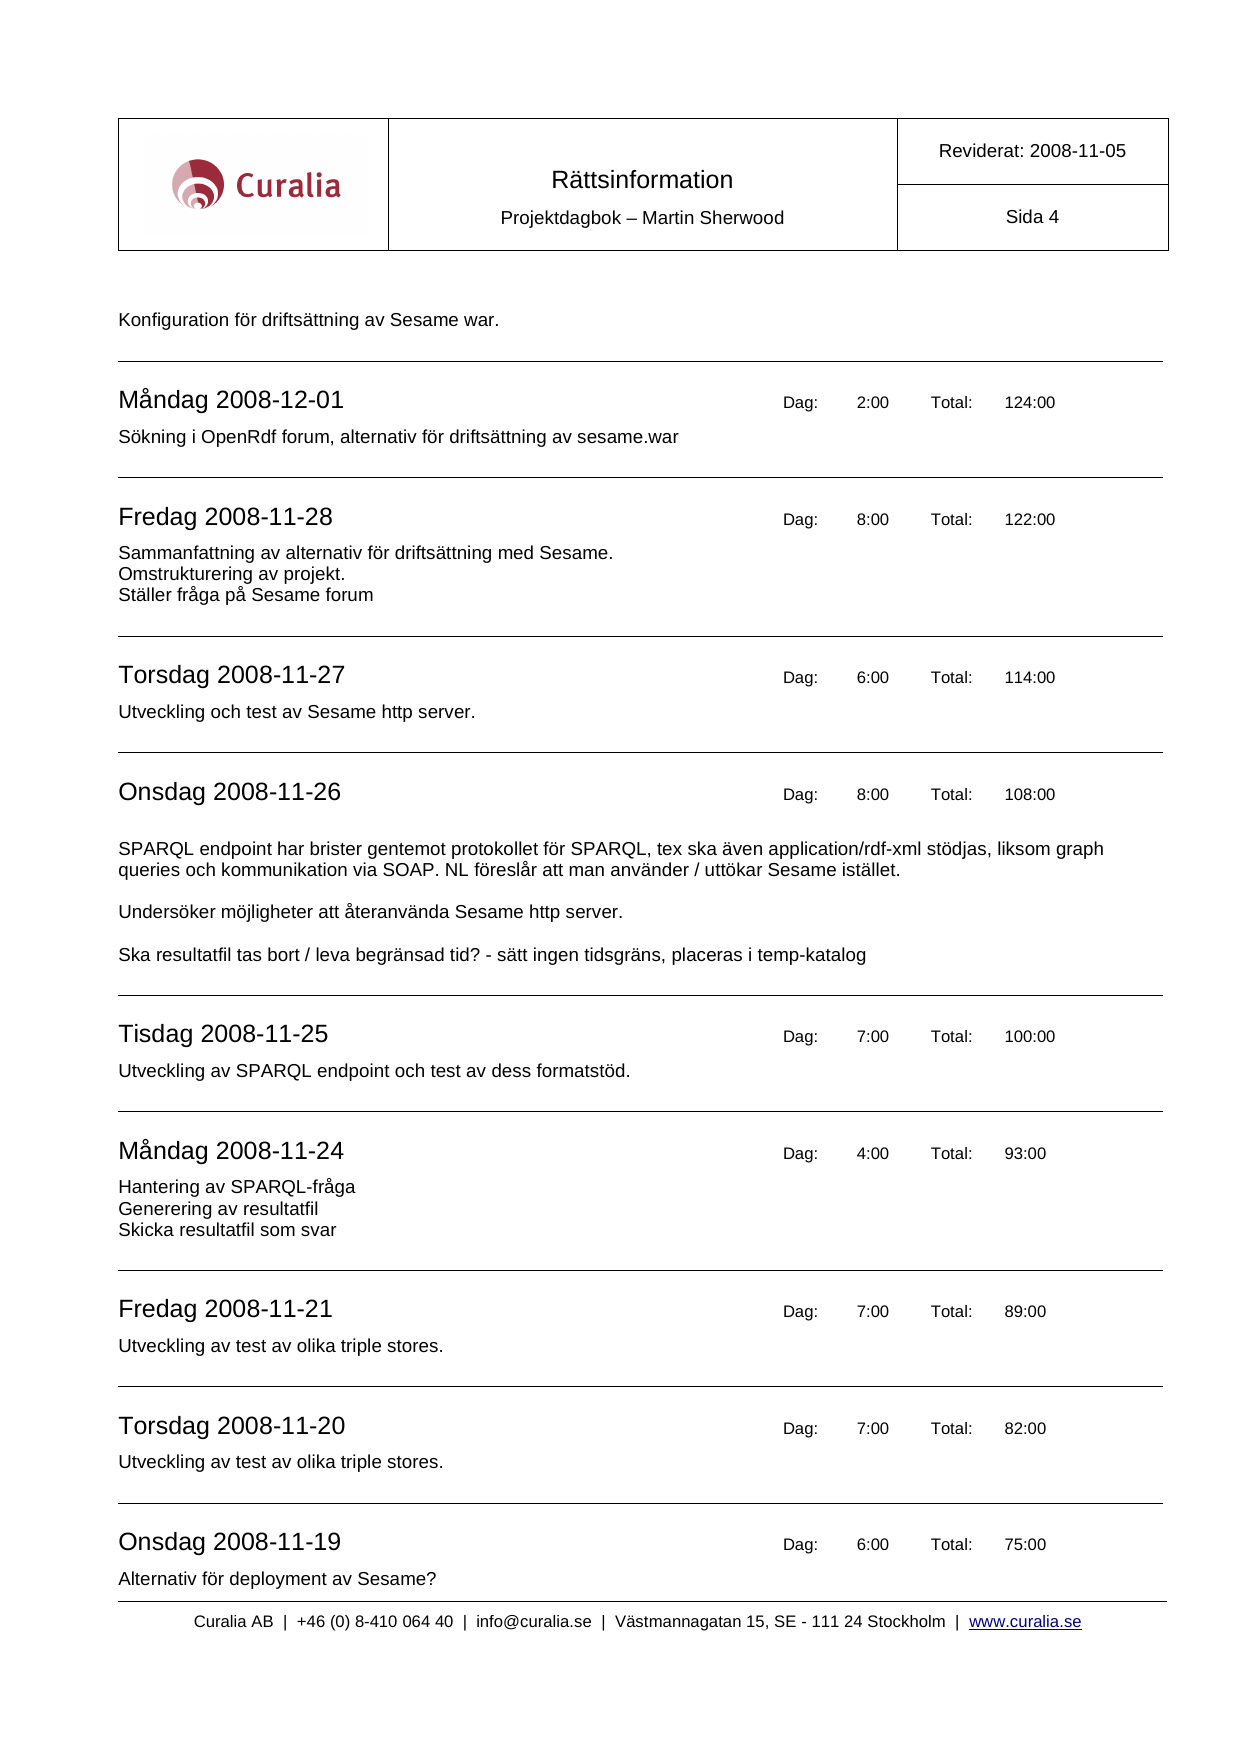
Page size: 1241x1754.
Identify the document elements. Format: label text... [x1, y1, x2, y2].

text SPARQL endpoint har brister gentemot protokollet för SPARQL, tex ska även application/rdf-xml stödjas, liksom graph queries och kommunikation via SOAP. NL föreslår att man använder / uttökar Sesame istället. [118, 839, 1163, 881]
subtitle Måndag 2008-12-01 Dag: 2:00 Total: 124:00 [118, 386, 1163, 414]
subtitle Torsdag 2008-11-20 Dag: 7:00 Total: 82:00 [118, 1411, 1163, 1439]
text Utveckling av SPARQL endpoint och test av dess formatstöd. [118, 1060, 1163, 1081]
text Sammanfattning av alternativ för driftsättning med Sesame. [118, 543, 1163, 564]
subtitle Tisdag 2008-11-25 Dag: 7:00 Total: 100:00 [118, 1020, 1163, 1048]
text Utveckling av test av olika triple stores. [118, 1452, 1163, 1473]
subtitle Fredag 2008-11-21 Dag: 7:00 Total: 89:00 [118, 1295, 1163, 1323]
subtitle Torsdag 2008-11-27 Dag: 6:00 Total: 114:00 [118, 661, 1163, 689]
text Skicka resultatfil som svar [118, 1219, 1163, 1240]
text Hantering av SPARQL-fråga [118, 1177, 1163, 1198]
text Alternativ för deployment av Sesame? [118, 1568, 1163, 1589]
subtitle Onsdag 2008-11-19 Dag: 6:00 Total: 75:00 [118, 1528, 1163, 1556]
text Utveckling av test av olika triple stores. [118, 1335, 1163, 1356]
subtitle Måndag 2008-11-24 Dag: 4:00 Total: 93:00 [118, 1136, 1163, 1164]
text Sökning i OpenRdf forum, alternativ för driftsättning av sesame.war [118, 426, 1163, 447]
text Ska resultatfil tas bort / leva begränsad tid? - sätt ingen tidsgräns, placeras i temp-katalog [118, 944, 1163, 965]
text Ställer fråga på Sesame forum [118, 585, 1163, 606]
text Generering av resultatfil [118, 1198, 1163, 1219]
text Utveckling och test av Sesame http server. [118, 701, 1163, 722]
subtitle Fredag 2008-11-28 Dag: 8:00 Total: 122:00 [118, 502, 1163, 530]
text Undersöker möjligheter att återanvända Sesame http server. [118, 902, 1163, 923]
text Omstrukturering av projekt. [118, 564, 1163, 585]
picture [146, 134, 367, 235]
text Konfiguration för driftsättning av Sesame war. [118, 310, 1163, 331]
subtitle Onsdag 2008-11-26 Dag: 8:00 Total: 108:00 [118, 777, 1163, 805]
